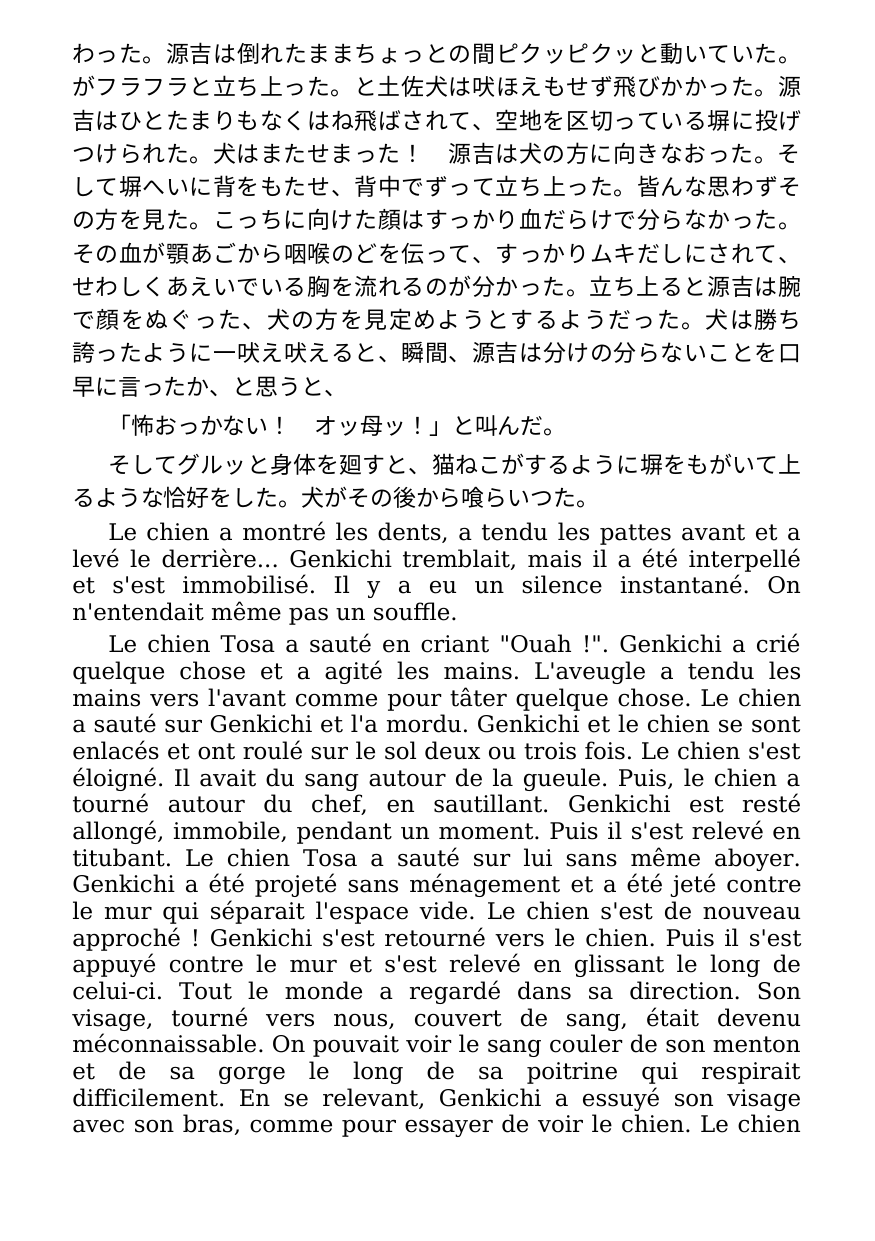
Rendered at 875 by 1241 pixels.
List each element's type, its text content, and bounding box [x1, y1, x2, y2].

text 「怖おっかない！ オッ母ッ！」と叫んだ。 [72, 407, 802, 441]
text Le chien Tosa a sauté en criant "Ouah !". Genkichi a crié quelque chose et a agité les mains. L'aveugle a tendu les mains vers l'avant comme pour tâter quelque chose. Le chien a sauté sur Genkichi et l'a mordu. Genkichi et le chien se sont enlacés et ont roulé sur le sol deux ou trois fois. Le chien s'est éloigné. Il avait du sang autour de la gueule. Puis, le chien a tourné autour du chef, en sautillant. Genkichi est resté allongé, immobile, pendant un moment. Puis il s'est relevé en titubant. Le chien Tosa a sauté sur lui sans même aboyer. Genkichi a été projeté sans ménagement et a été jeté contre le mur qui séparait l'espace vide. Le chien s'est de nouveau approché ! Genkichi s'est retourné vers le chien. Puis il s'est appuyé contre le mur et s'est relevé en glissant le long de celui-ci. Tout le monde a regardé dans sa direction. Son visage, tourné vers nous, couvert de sang, était devenu méconnaissable. On pouvait voir le sang couler de son menton et de sa gorge le long de sa poitrine qui respirait difficilement. En se relevant, Genkichi a essuyé son visage avec son bras, comme pour essayer de voir le chien. Le chien [72, 632, 802, 1138]
text そしてグルッと身体を廻すと、猫ねこがするように塀をもがいて上るような恰好をした。犬がその後から喰らいつた。 [72, 447, 802, 513]
text Le chien a montré les dents, a tendu les pattes avant et a levé le derrière... Genkichi tremblait, mais il a été interpellé et s'est immobilisé. Il y a eu un silence instantané. On n'entendait même pas un souffle. [72, 519, 802, 626]
text わった。源吉は倒れたままちょっとの間ピクッピクッと動いていた。がフラフラと立ち上った。と土佐犬は吠ほえもせず飛びかかった。源吉はひとたまりもなくはね飛ばされて、空地を区切っている塀に投げつけられた。犬はまたせまった！ 源吉は犬の方に向きなおった。そして塀へいに背をもたせ、背中でずって立ち上った。皆んな思わずその方を見た。こっちに向けた顔はすっかり血だらけで分らなかった。その血が顎あごから咽喉のどを伝って、すっかりムキだしにされて、せわしくあえいでいる胸を流れるのが分かった。立ち上ると源吉は腕で顔をぬぐった、犬の方を見定めようとするようだった。犬は勝ち誇ったように一吠え吠えると、瞬間、源吉は分けの分らないことを口早に言ったか、と思うと、 [72, 36, 802, 402]
